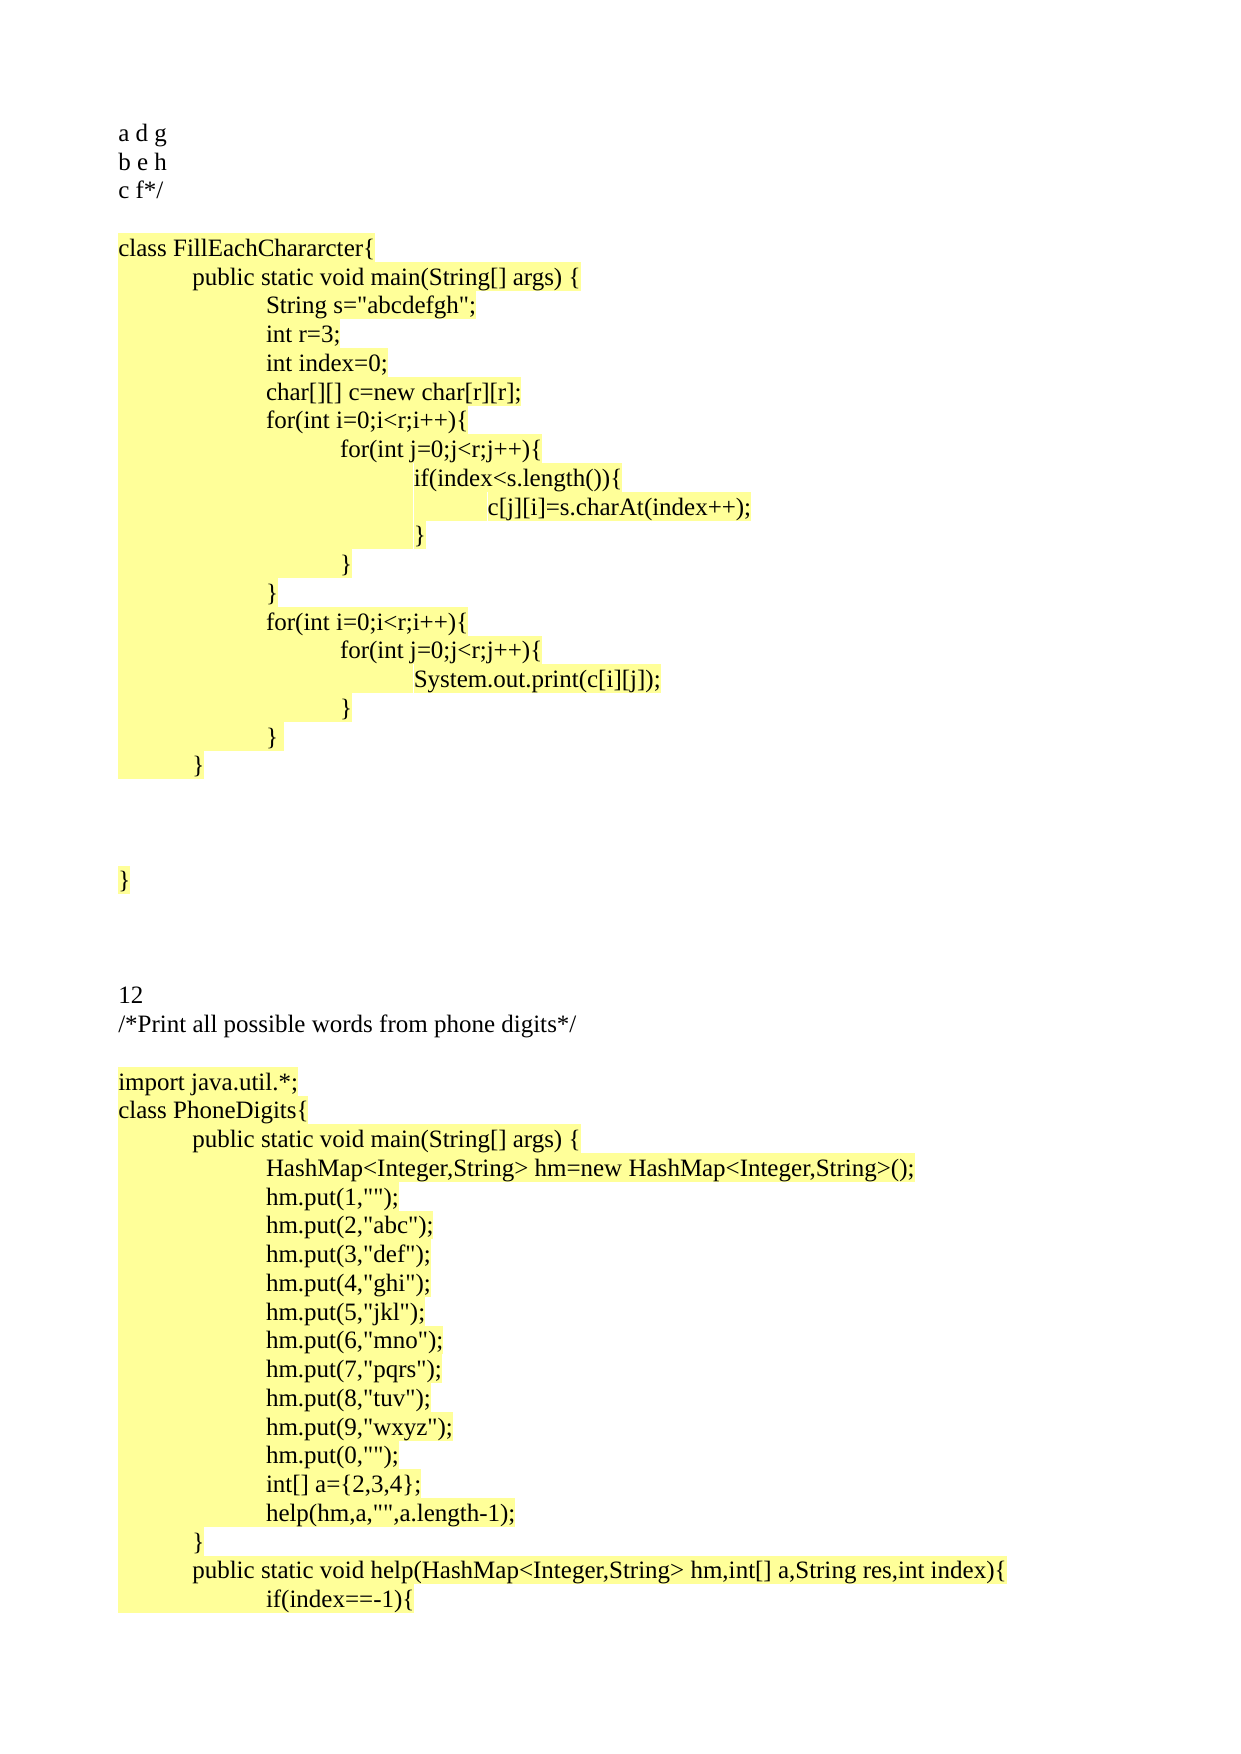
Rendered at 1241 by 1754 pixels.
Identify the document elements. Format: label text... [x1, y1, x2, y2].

text hm.put(6,"mno"); [118, 1326, 1122, 1354]
text hm.put(2,"abc"); [118, 1211, 1122, 1239]
text public static void help(HashMap<Integer,String> hm,int[] a,String res,int index){ [118, 1556, 1122, 1584]
text int r=3; [118, 319, 1122, 348]
text HashMap<Integer,String> hm=new HashMap<Integer,String>(); [118, 1153, 1122, 1182]
text int index=0; [118, 348, 1122, 377]
text char[][] c=new char[r][r]; [118, 377, 1122, 406]
text } [118, 693, 1122, 722]
text class PhoneDigits{ [118, 1096, 1122, 1124]
text hm.put(3,"def"); [118, 1239, 1122, 1268]
text } [118, 578, 1122, 607]
text 12 [118, 981, 1122, 1009]
text } [118, 1527, 1122, 1556]
text for(int j=0;j<r;j++){ [118, 434, 1122, 463]
text c f*/ [118, 176, 1122, 204]
text hm.put(7,"pqrs"); [118, 1354, 1122, 1383]
text hm.put(9,"wxyz"); [118, 1412, 1122, 1441]
text } [118, 521, 1122, 549]
text hm.put(0,""); [118, 1441, 1122, 1469]
text hm.put(4,"ghi"); [118, 1268, 1122, 1297]
text import java.util.*; [118, 1067, 1122, 1096]
text int[] a={2,3,4}; [118, 1469, 1122, 1498]
text } [118, 549, 1122, 578]
text System.out.print(c[i][j]); [662, 664, 1122, 693]
text } [118, 722, 1122, 751]
text for(int j=0;j<r;j++){ [118, 636, 1122, 664]
text for(int i=0;i<r;i++){ [118, 607, 1122, 636]
text String s="abcdefgh"; [118, 291, 1122, 319]
text for(int i=0;i<r;i++){ [118, 406, 1122, 434]
text } [118, 751, 1122, 779]
text /*Print all possible words from phone digits*/ [118, 1009, 1122, 1038]
text public static void main(String[] args) { [118, 262, 1122, 291]
text c[j][i]=s.charAt(index++); [118, 492, 1122, 521]
text if(index<s.length()){ [118, 463, 1122, 492]
text public static void main(String[] args) { [118, 1124, 1122, 1153]
text hm.put(1,""); [118, 1182, 1122, 1211]
text a d g [118, 118, 1122, 147]
text } [118, 866, 1122, 894]
text if(index==-1){ [118, 1584, 1122, 1613]
text hm.put(5,"jkl"); [118, 1297, 1122, 1326]
text b e h [118, 147, 1122, 176]
text hm.put(8,"tuv"); [118, 1383, 1122, 1412]
text help(hm,a,"",a.length-1); [118, 1498, 1122, 1527]
text class FillEachChararcter{ [118, 233, 1122, 262]
